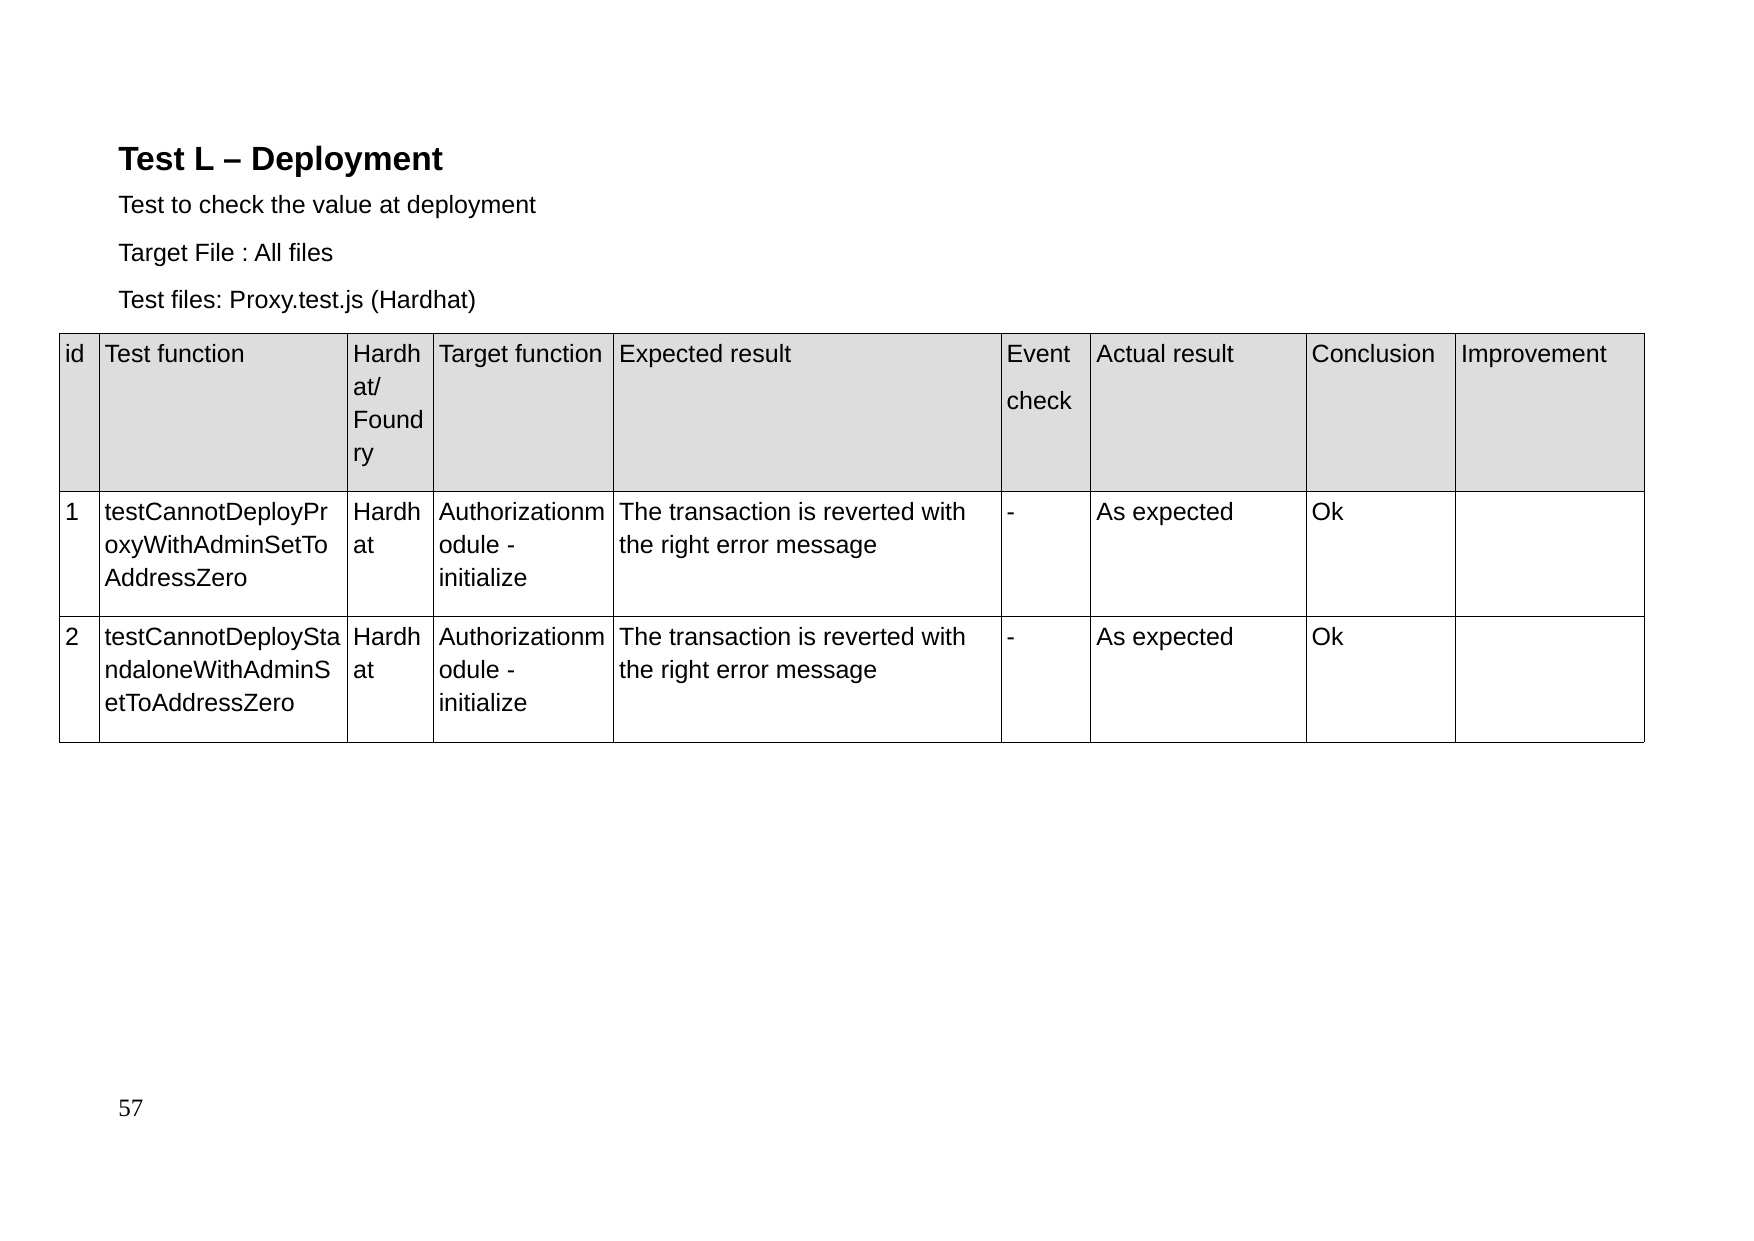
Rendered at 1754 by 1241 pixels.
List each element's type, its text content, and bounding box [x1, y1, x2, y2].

table_cell As expected [1091, 617, 1306, 742]
text Test files: Proxy.test.js (Hardhat) [118, 285, 1636, 314]
table_cell Hardhat [348, 492, 433, 616]
table_cell Hardhat [348, 617, 433, 742]
text Test to check the value at deployment [118, 190, 1636, 219]
table_cell Authorizationmodule - initialize [434, 617, 613, 742]
table_cell [1456, 492, 1644, 616]
text Target File : All files [118, 238, 1636, 266]
table_header Conclusion [1307, 334, 1455, 491]
table_cell The transaction is reverted with the right error message [614, 492, 1001, 616]
table_header Test function [100, 334, 347, 491]
table_cell Ok [1307, 617, 1455, 742]
table_header Actual result [1091, 334, 1306, 491]
table_cell 1 [60, 492, 99, 616]
table_header Event check [1002, 334, 1090, 491]
table_header Improvement [1456, 334, 1644, 491]
table_header id [60, 334, 99, 491]
table_header Expected result [614, 334, 1001, 491]
table_cell testCannotDeployStandaloneWithAdminSetToAddressZero [100, 617, 347, 742]
table_cell Ok [1307, 492, 1455, 616]
table_cell The transaction is reverted with the right error message [614, 617, 1001, 742]
table_cell - [1002, 617, 1090, 742]
table_cell [1456, 617, 1644, 742]
table_cell - [1002, 492, 1090, 616]
table_cell testCannotDeployProxyWithAdminSetToAddressZero [100, 492, 347, 616]
subtitle Test L – Deployment [118, 139, 1636, 178]
table_cell 2 [60, 617, 99, 742]
table_header Hardhat/ Foundry [348, 334, 433, 491]
table_cell Authorizationmodule - initialize [434, 492, 613, 616]
table_cell As expected [1091, 492, 1306, 616]
table_header Target function [434, 334, 613, 491]
